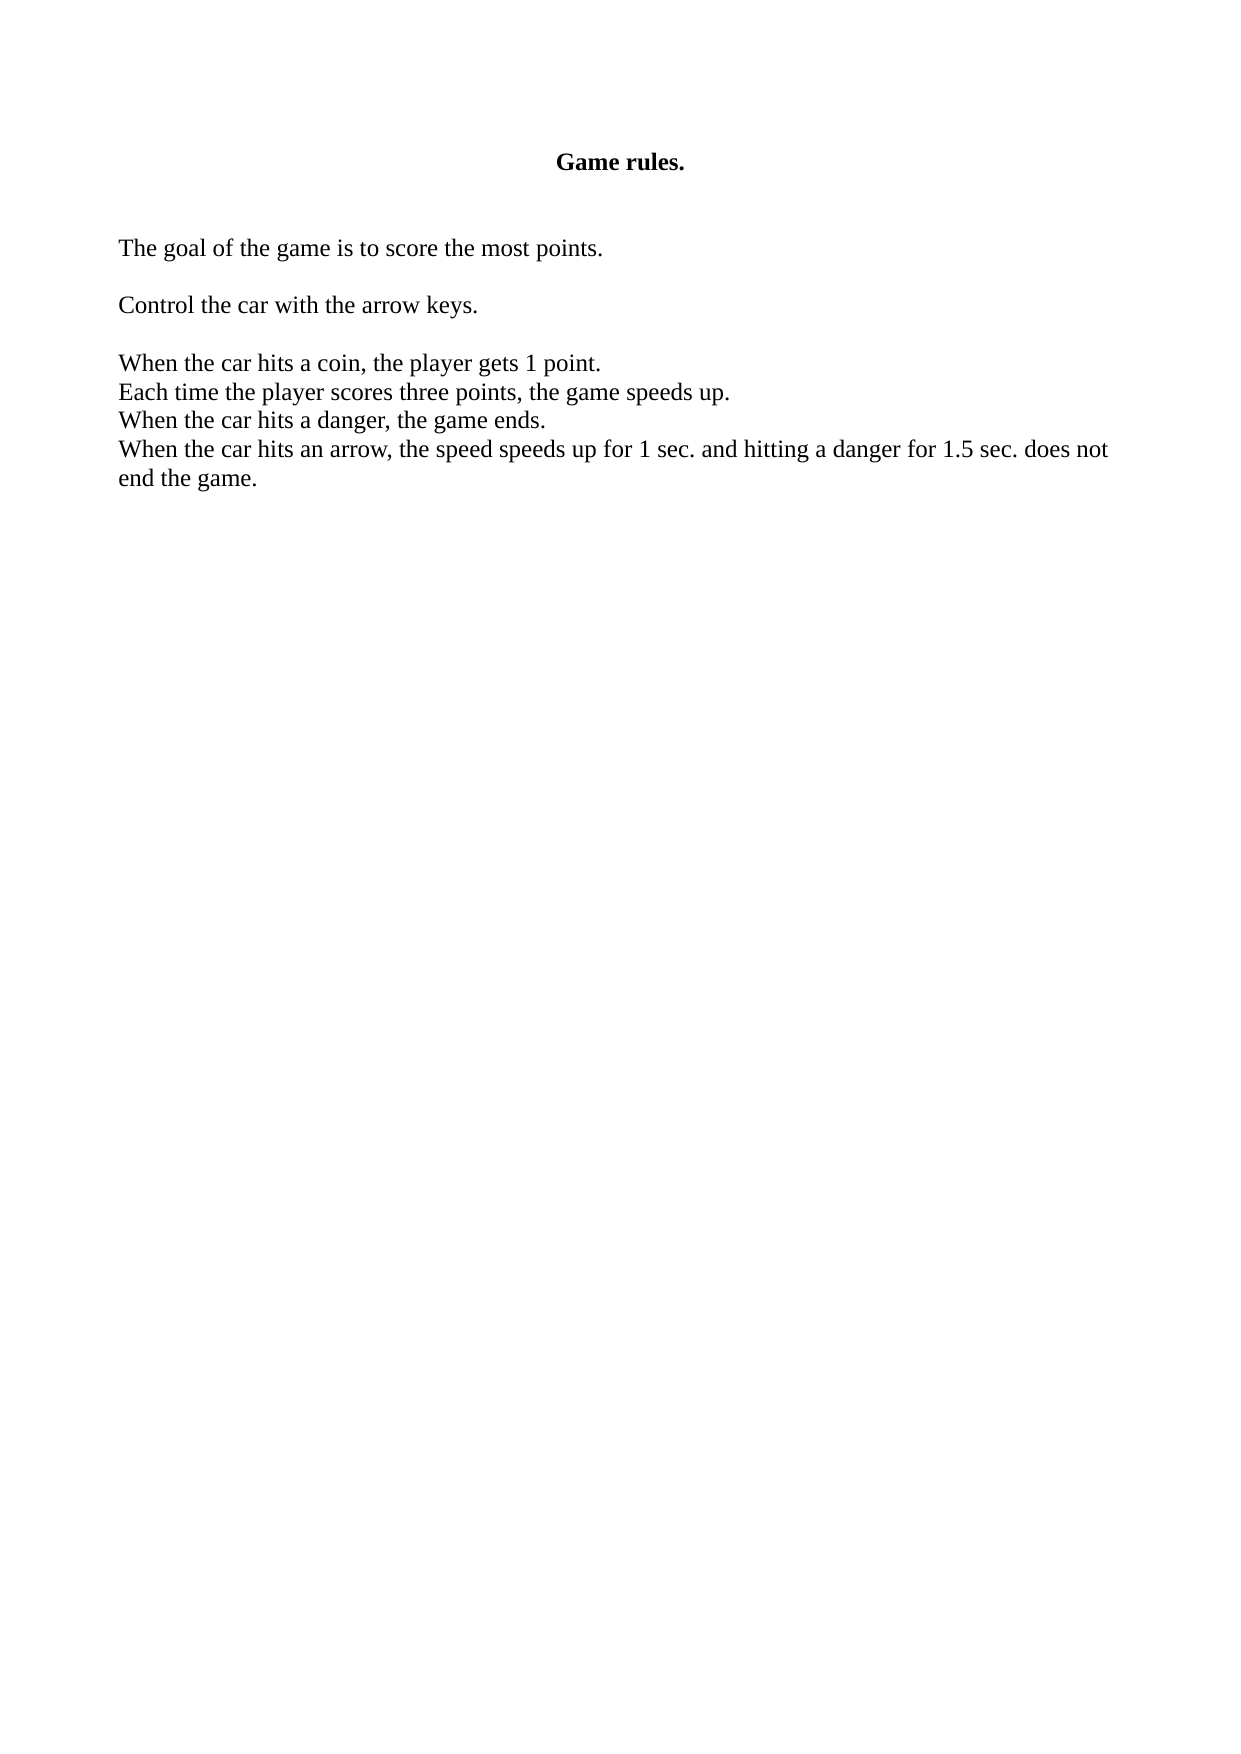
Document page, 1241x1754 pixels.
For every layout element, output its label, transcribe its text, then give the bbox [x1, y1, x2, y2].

text Game rules. [118, 147, 1122, 176]
text The goal of the game is to score the most points. [118, 204, 1122, 262]
text Control the car with the arrow keys. When the car hits a coin, the player gets 1 point. Each time the player scores three points, the game speeds up. When the car hits a danger, the game ends. When the car hits an arrow, the speed speeds up for 1 sec. and hitting a danger for 1.5 sec. does not end the game. [118, 262, 1122, 492]
